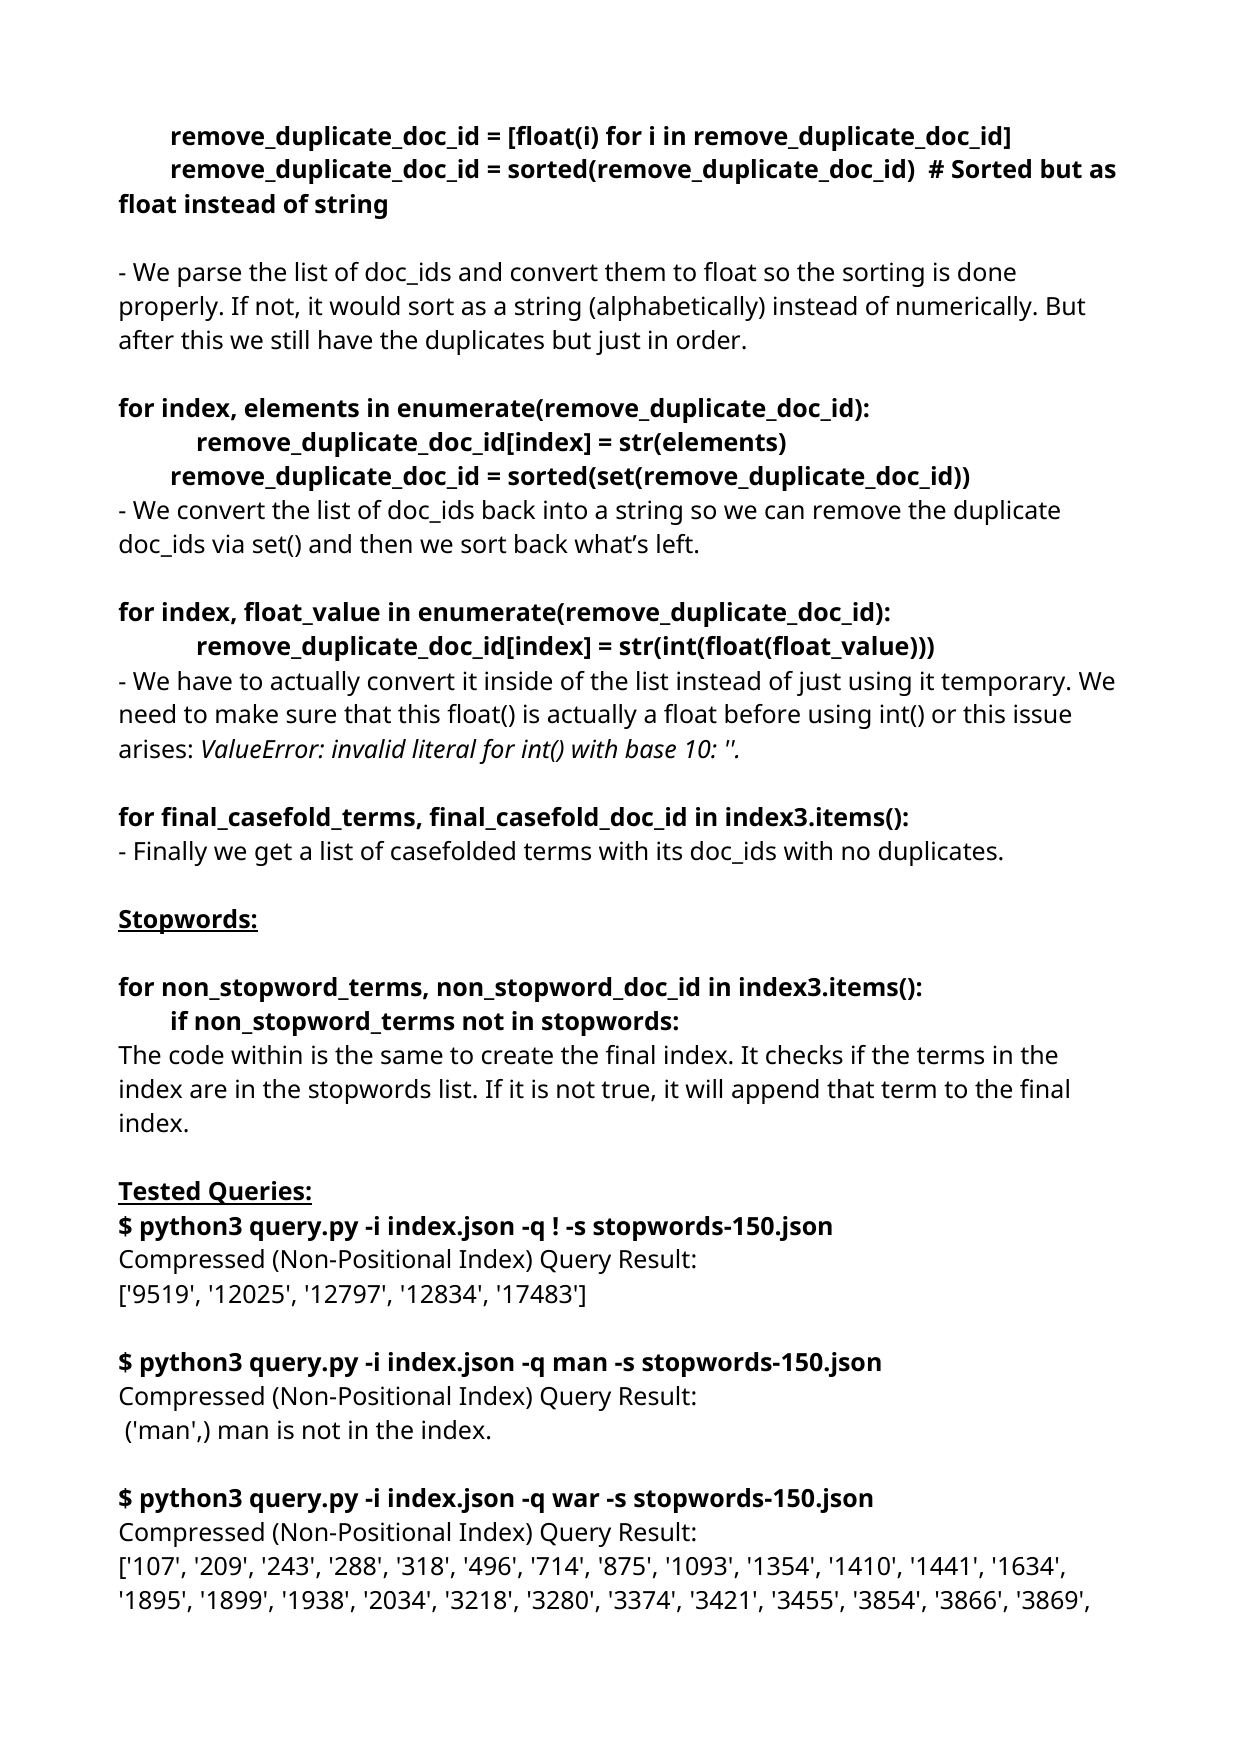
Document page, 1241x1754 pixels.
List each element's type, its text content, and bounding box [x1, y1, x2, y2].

text for index, elements in enumerate(remove_duplicate_doc_id): [118, 391, 1122, 425]
text Compressed (Non-Positional Index) Query Result: [118, 1378, 1122, 1412]
text remove_duplicate_doc_id = sorted(remove_duplicate_doc_id) # Sorted but as float instead of string [118, 152, 1122, 220]
text ['107', '209', '243', '288', '318', '496', '714', '875', '1093', '1354', '1410', '1441', '1634', '1895', '1899', '1938', '2034', '3218', '3280', '3374', '3421', '3455', '3854', '3866', '3869', [118, 1549, 1122, 1617]
text remove_duplicate_doc_id[index] = str(elements) [118, 425, 1122, 459]
text - We convert the list of doc_ids back into a string so we can remove the duplicate doc_ids via set() and then we sort back what’s left. [118, 493, 1122, 561]
text $ python3 query.py -i index.json -q man -s stopwords-150.json [118, 1344, 1122, 1378]
text for non_stopword_terms, non_stopword_doc_id in index3.items(): [118, 970, 1122, 1004]
text Compressed (Non-Positional Index) Query Result: [118, 1515, 1122, 1549]
text for final_casefold_terms, final_casefold_doc_id in index3.items(): [118, 799, 1122, 833]
text - We have to actually convert it inside of the list instead of just using it temporary. We need to make sure that this float() is actually a float before using int() or this issue arises: ValueError: invalid literal for int() with base 10: ''. [118, 663, 1122, 765]
text Stopwords: [118, 902, 1122, 936]
text - Finally we get a list of casefolded terms with its doc_ids with no duplicates. [118, 833, 1122, 867]
text remove_duplicate_doc_id = sorted(set(remove_duplicate_doc_id)) [118, 459, 1122, 493]
text remove_duplicate_doc_id = [float(i) for i in remove_duplicate_doc_id] [118, 118, 1122, 152]
text Compressed (Non-Positional Index) Query Result: [118, 1242, 1122, 1276]
text if non_stopword_terms not in stopwords: [118, 1004, 1122, 1038]
text The code within is the same to create the final index. It checks if the terms in the index are in the stopwords list. If it is not true, it will append that term to the final index. [118, 1038, 1122, 1140]
text Tested Queries: [118, 1174, 1122, 1208]
text remove_duplicate_doc_id[index] = str(int(float(float_value))) [118, 629, 1122, 663]
text ['9519', '12025', '12797', '12834', '17483'] [118, 1276, 1122, 1310]
text - We parse the list of doc_ids and convert them to float so the sorting is done properly. If not, it would sort as a string (alphabetically) instead of numerically. But after this we still have the duplicates but just in order. [118, 254, 1122, 357]
text ('man',) man is not in the index. [118, 1412, 1122, 1447]
text for index, float_value in enumerate(remove_duplicate_doc_id): [118, 595, 1122, 629]
text $ python3 query.py -i index.json -q war -s stopwords-150.json [118, 1481, 1122, 1515]
text $ python3 query.py -i index.json -q ! -s stopwords-150.json [118, 1208, 1122, 1242]
